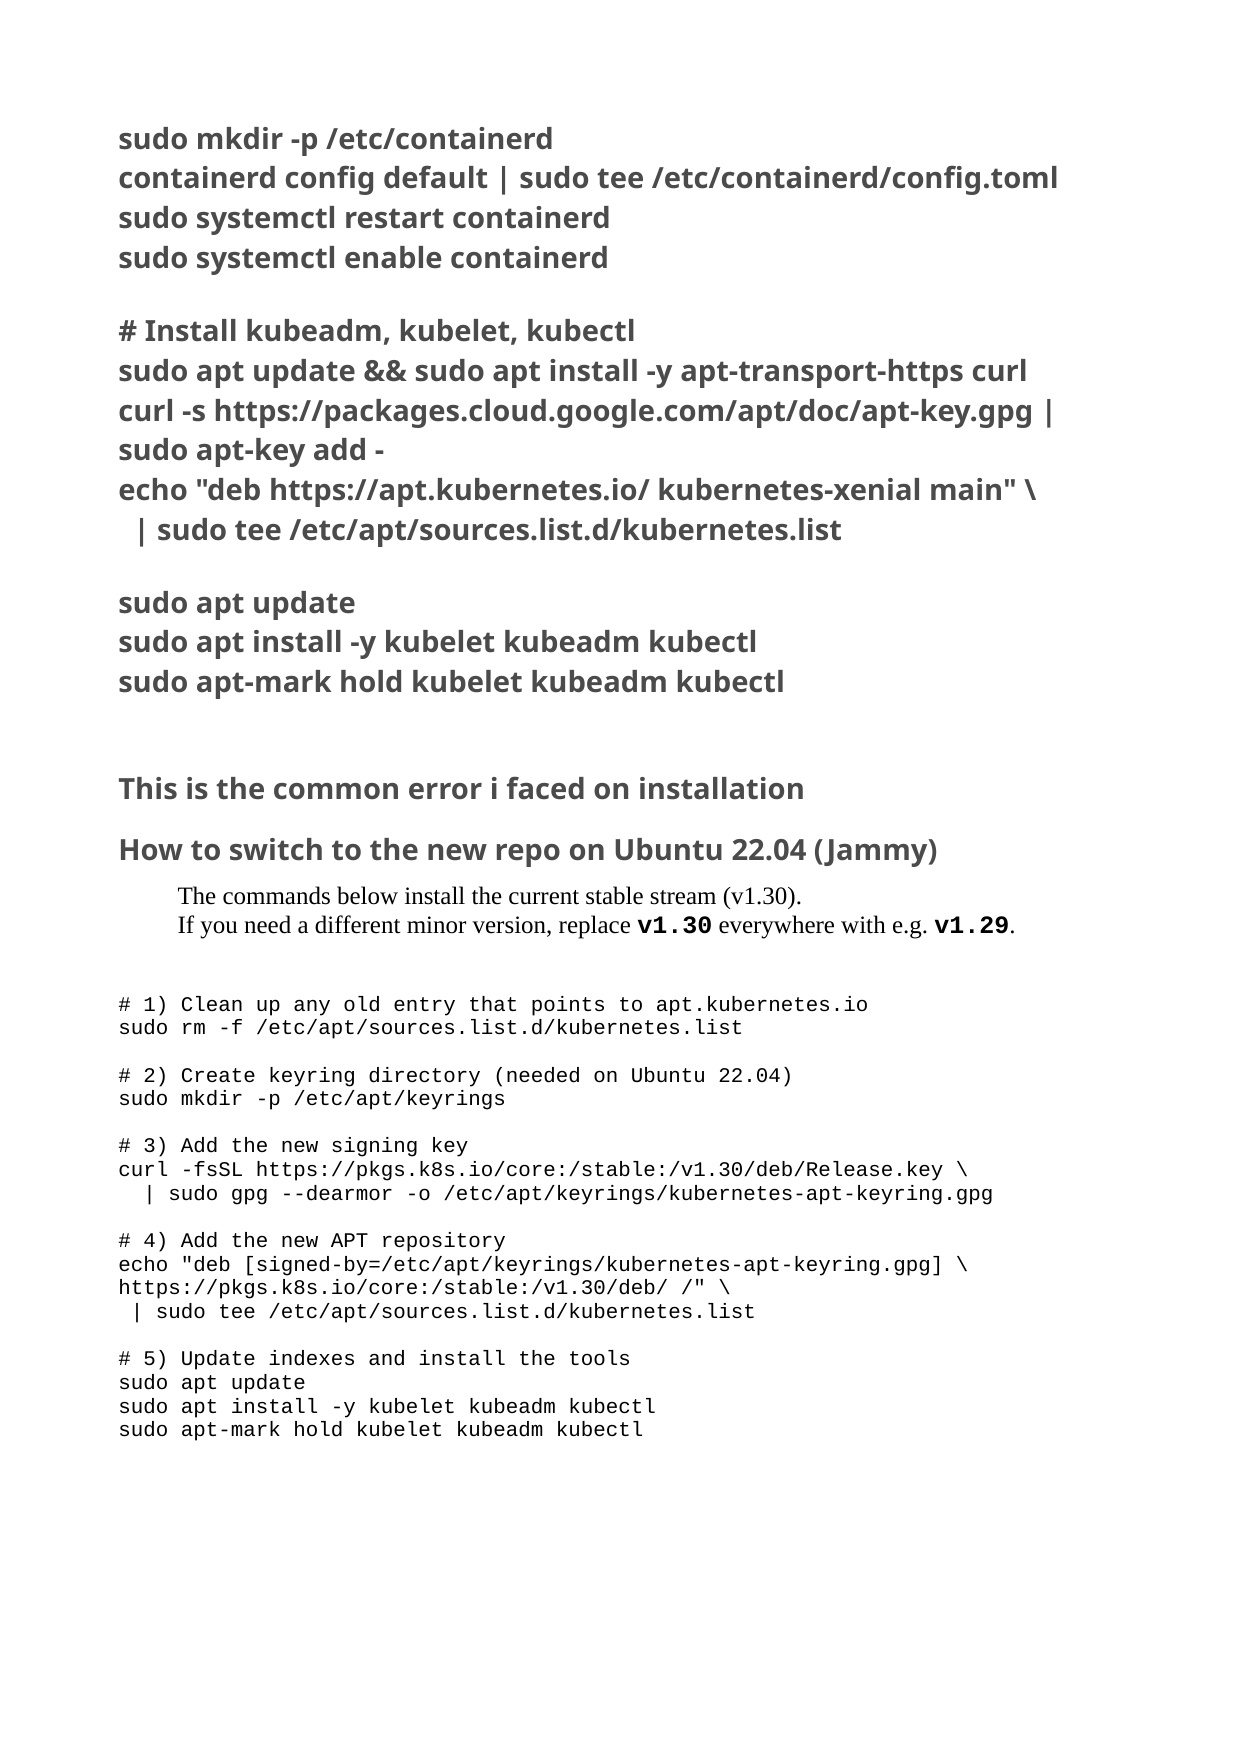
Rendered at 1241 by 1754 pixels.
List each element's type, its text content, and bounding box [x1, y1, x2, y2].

text | sudo tee /etc/apt/sources.list.d/kubernetes.list [118, 509, 1122, 548]
text sudo apt-mark hold kubelet kubeadm kubectl [118, 1419, 1122, 1443]
text | sudo gpg --dearmor -o /etc/apt/keyrings/kubernetes-apt-keyring.gpg [118, 1183, 1122, 1206]
text sudo systemctl enable containerd [118, 237, 1122, 277]
text sudo apt-mark hold kubelet kubeadm kubectl [118, 661, 1122, 701]
text This is the common error i faced on installation [118, 768, 1122, 808]
text sudo systemctl restart containerd [118, 197, 1122, 237]
text # 4) Add the new APT repository [118, 1230, 1122, 1254]
text # 2) Create keyring directory (needed on Ubuntu 22.04) [118, 1064, 1122, 1088]
subtitle How to switch to the new repo on Ubuntu 22.04 (Jammy) [118, 829, 1122, 868]
text sudo apt update [118, 582, 1122, 622]
text sudo apt update [118, 1372, 1122, 1396]
text curl -fsSL https://pkgs.k8s.io/core:/stable:/v1.30/deb/Release.key \ [118, 1159, 1122, 1183]
text The commands below install the current stable stream (v1.30). If you need a different minor version, replace v1.30 everywhere with e.g. v1.29. [177, 881, 1063, 941]
text # Install kubeadm, kubelet, kubectl [118, 310, 1122, 350]
text containerd config default | sudo tee /etc/containerd/config.toml [118, 158, 1122, 197]
text # 1) Clean up any old entry that points to apt.kubernetes.io [118, 994, 1122, 1017]
text echo "deb https://apt.kubernetes.io/ kubernetes-xenial main" \ [118, 469, 1122, 509]
text # 3) Add the new signing key [118, 1136, 1122, 1159]
text sudo apt install -y kubelet kubeadm kubectl [118, 1396, 1122, 1419]
text sudo apt install -y kubelet kubeadm kubectl [118, 622, 1122, 661]
text sudo mkdir -p /etc/containerd [118, 118, 1122, 158]
text # 5) Update indexes and install the tools [118, 1348, 1122, 1372]
text https://pkgs.k8s.io/core:/stable:/v1.30/deb/ /" \ [118, 1277, 1122, 1301]
text echo "deb [signed-by=/etc/apt/keyrings/kubernetes-apt-keyring.gpg] \ [118, 1254, 1122, 1277]
text sudo rm -f /etc/apt/sources.list.d/kubernetes.list [118, 1017, 1122, 1041]
text curl -s https://packages.cloud.google.com/apt/doc/apt-key.gpg | sudo apt-key add - [118, 390, 1122, 469]
text | sudo tee /etc/apt/sources.list.d/kubernetes.list [118, 1301, 1122, 1325]
text sudo mkdir -p /etc/apt/keyrings [118, 1088, 1122, 1112]
text sudo apt update && sudo apt install -y apt-transport-https curl [118, 350, 1122, 390]
